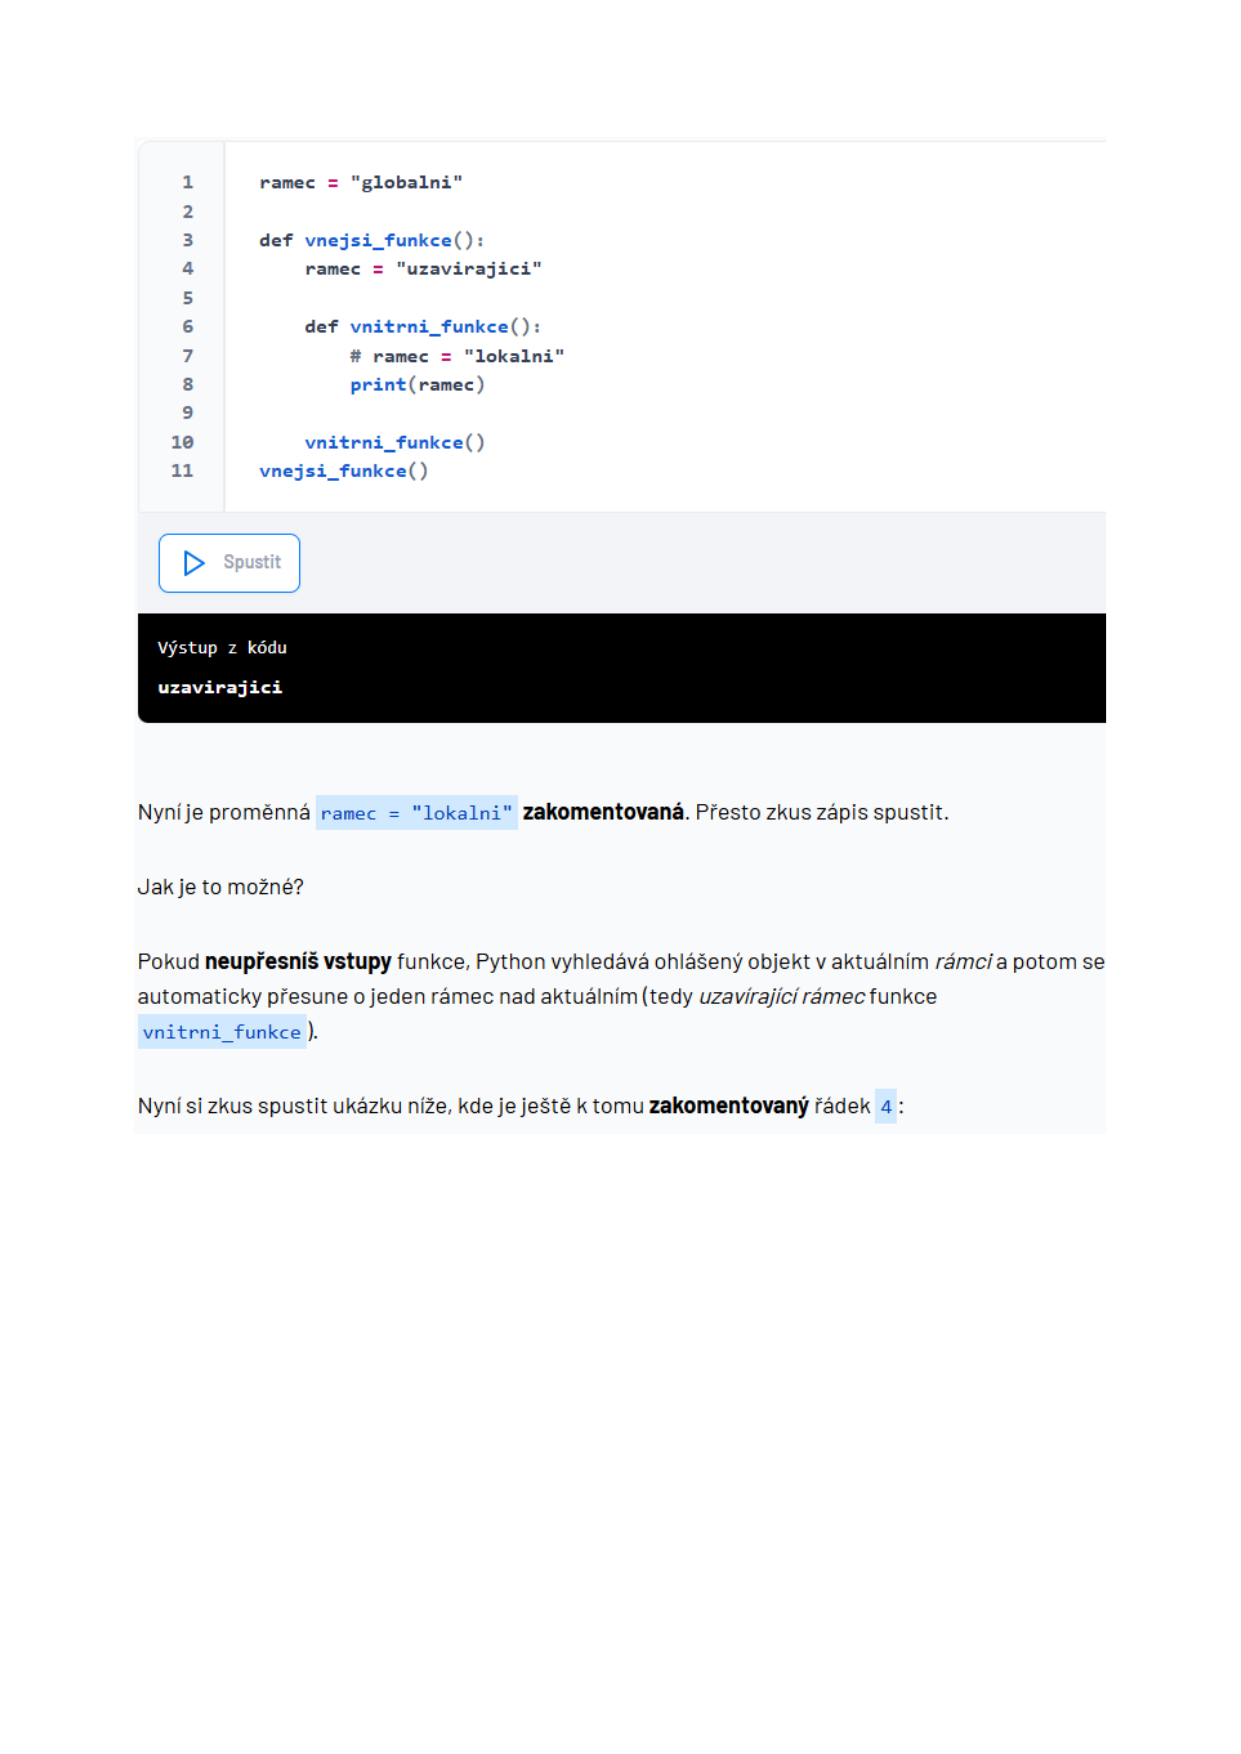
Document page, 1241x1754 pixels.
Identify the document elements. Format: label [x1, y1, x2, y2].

picture [133, 137, 1107, 1134]
